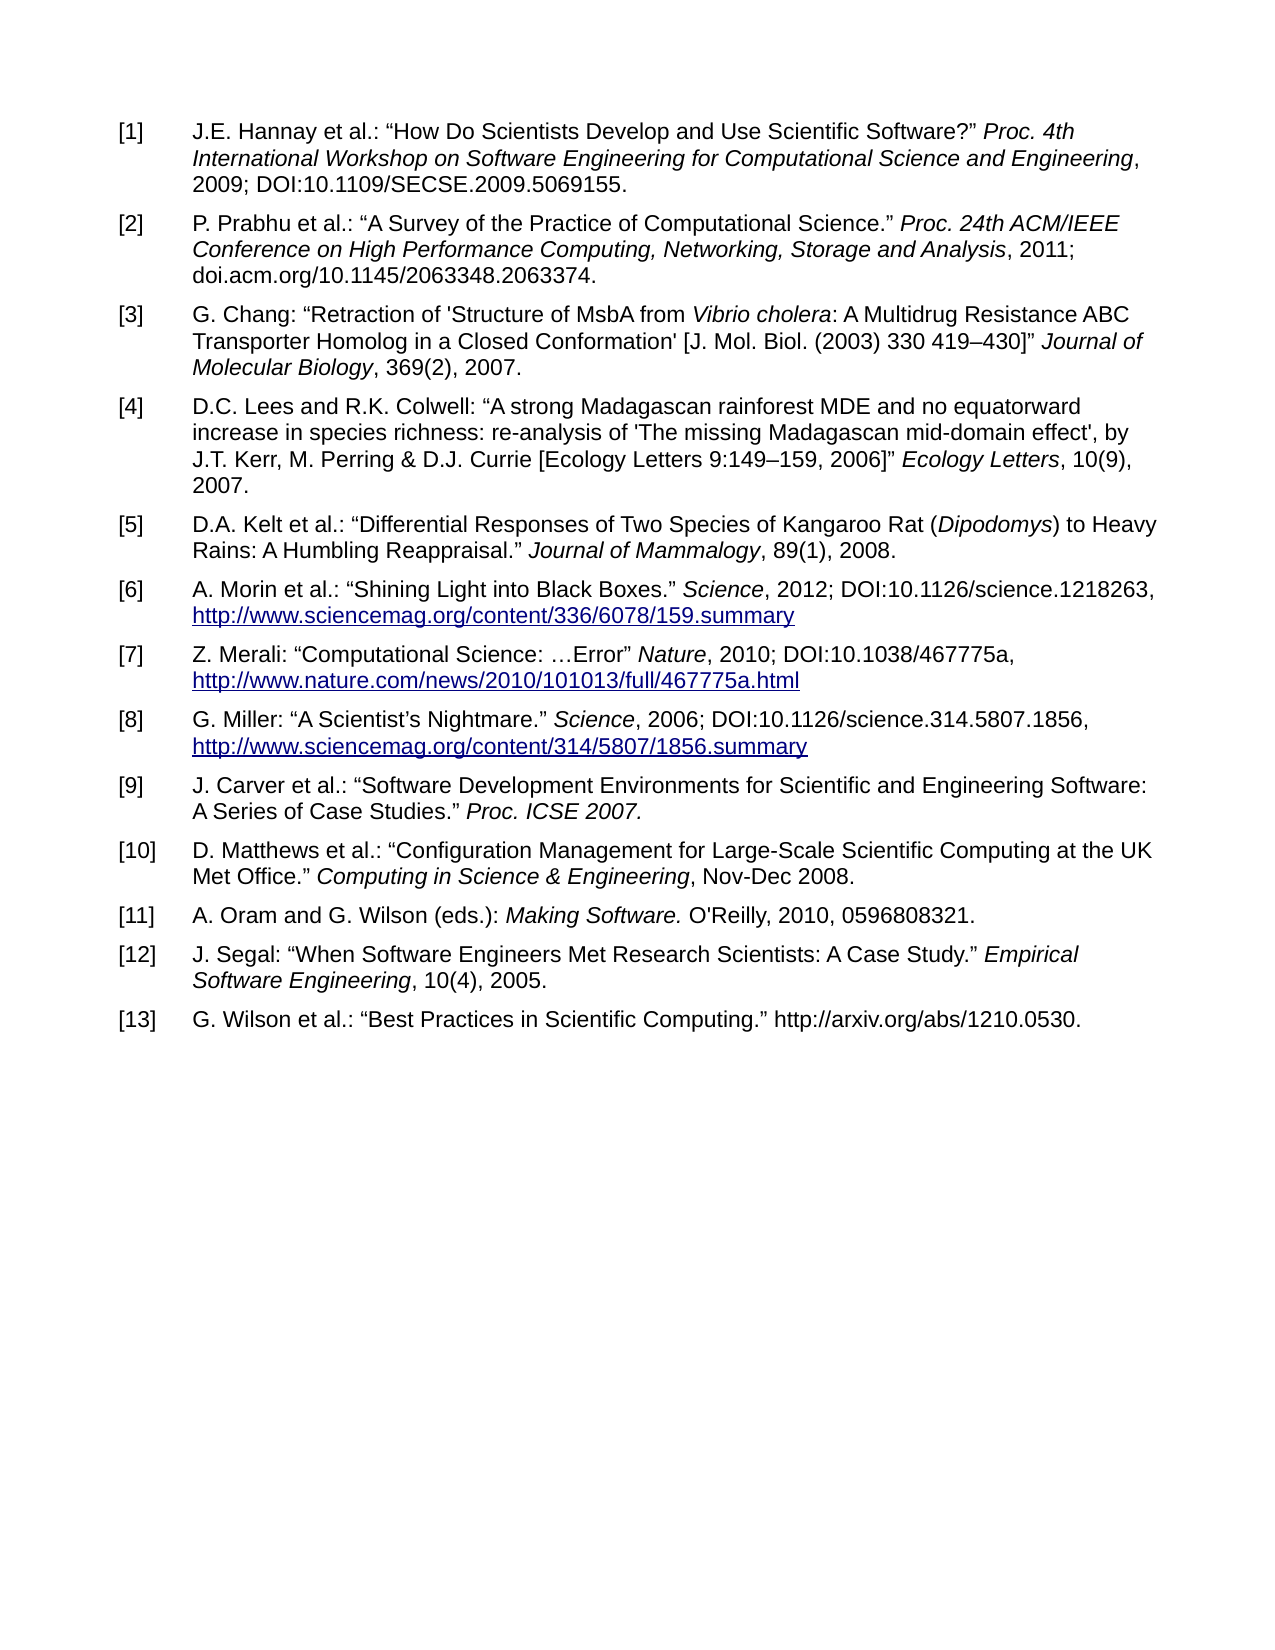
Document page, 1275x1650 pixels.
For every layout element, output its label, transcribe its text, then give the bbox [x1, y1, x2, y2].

text [5] D.A. Kelt et al.: “Differential Responses of Two Species of Kangaroo Rat (Dipodomys) to Heavy Rains: A Humbling Reappraisal.” Journal of Mammalogy, 89(1), 2008. [118, 511, 1157, 563]
text [11] A. Oram and G. Wilson (eds.): Making Software. O'Reilly, 2010, 0596808321. [118, 902, 1157, 928]
text [6] A. Morin et al.: “Shining Light into Black Boxes.” Science, 2012; DOI:10.1126/science.1218263, http://www.sciencemag.org/content/336/6078/159.summary [118, 576, 1157, 629]
text [8] G. Miller: “A Scientist’s Nightmare.” Science, 2006; DOI:10.1126/science.314.5807.1856, http://www.sciencemag.org/content/314/5807/1856.summary [118, 706, 1157, 759]
text [9] J. Carver et al.: “Software Development Environments for Scientific and Engineering Software: A Series of Case Studies.” Proc. ICSE 2007. [118, 772, 1157, 824]
text [13] G. Wilson et al.: “Best Practices in Scientific Computing.” http://arxiv.org/abs/1210.0530. [118, 1006, 1157, 1032]
text [12] J. Segal: “When Software Engineers Met Research Scientists: A Case Study.” Empirical Software Engineering, 10(4), 2005. [118, 941, 1157, 993]
text [3] G. Chang: “Retraction of 'Structure of MsbA from Vibrio cholera: A Multidrug Resistance ABC Transporter Homolog in a Closed Conformation' [J. Mol. Biol. (2003) 330 419–430]” Journal of Molecular Biology, 369(2), 2007. [118, 301, 1157, 380]
text [4] D.C. Lees and R.K. Colwell: “A strong Madagascan rainforest MDE and no equatorward increase in species richness: re-analysis of 'The missing Madagascan mid-domain effect', by J.T. Kerr, M. Perring & D.J. Currie [Ecology Letters 9:149–159, 2006]” Ecology Letters, 10(9), 2007. [118, 393, 1157, 498]
text [10] D. Matthews et al.: “Configuration Management for Large-Scale Scientific Computing at the UK Met Office.” Computing in Science & Engineering, Nov-Dec 2008. [118, 837, 1157, 889]
text [2] P. Prabhu et al.: “A Survey of the Practice of Computational Science.” Proc. 24th ACM/IEEE Conference on High Performance Computing, Networking, Storage and Analysis, 2011; doi.acm.org/10.1145/2063348.2063374. [118, 210, 1157, 289]
text [1] J.E. Hannay et al.: “How Do Scientists Develop and Use Scientific Software?” Proc. 4th International Workshop on Software Engineering for Computational Science and Engineering, 2009; DOI:10.1109/SECSE.2009.5069155. [118, 118, 1157, 197]
text [7] Z. Merali: “Computational Science: …Error” Nature, 2010; DOI:10.1038/467775a, http://www.nature.com/news/2010/101013/full/467775a.html [118, 641, 1157, 694]
